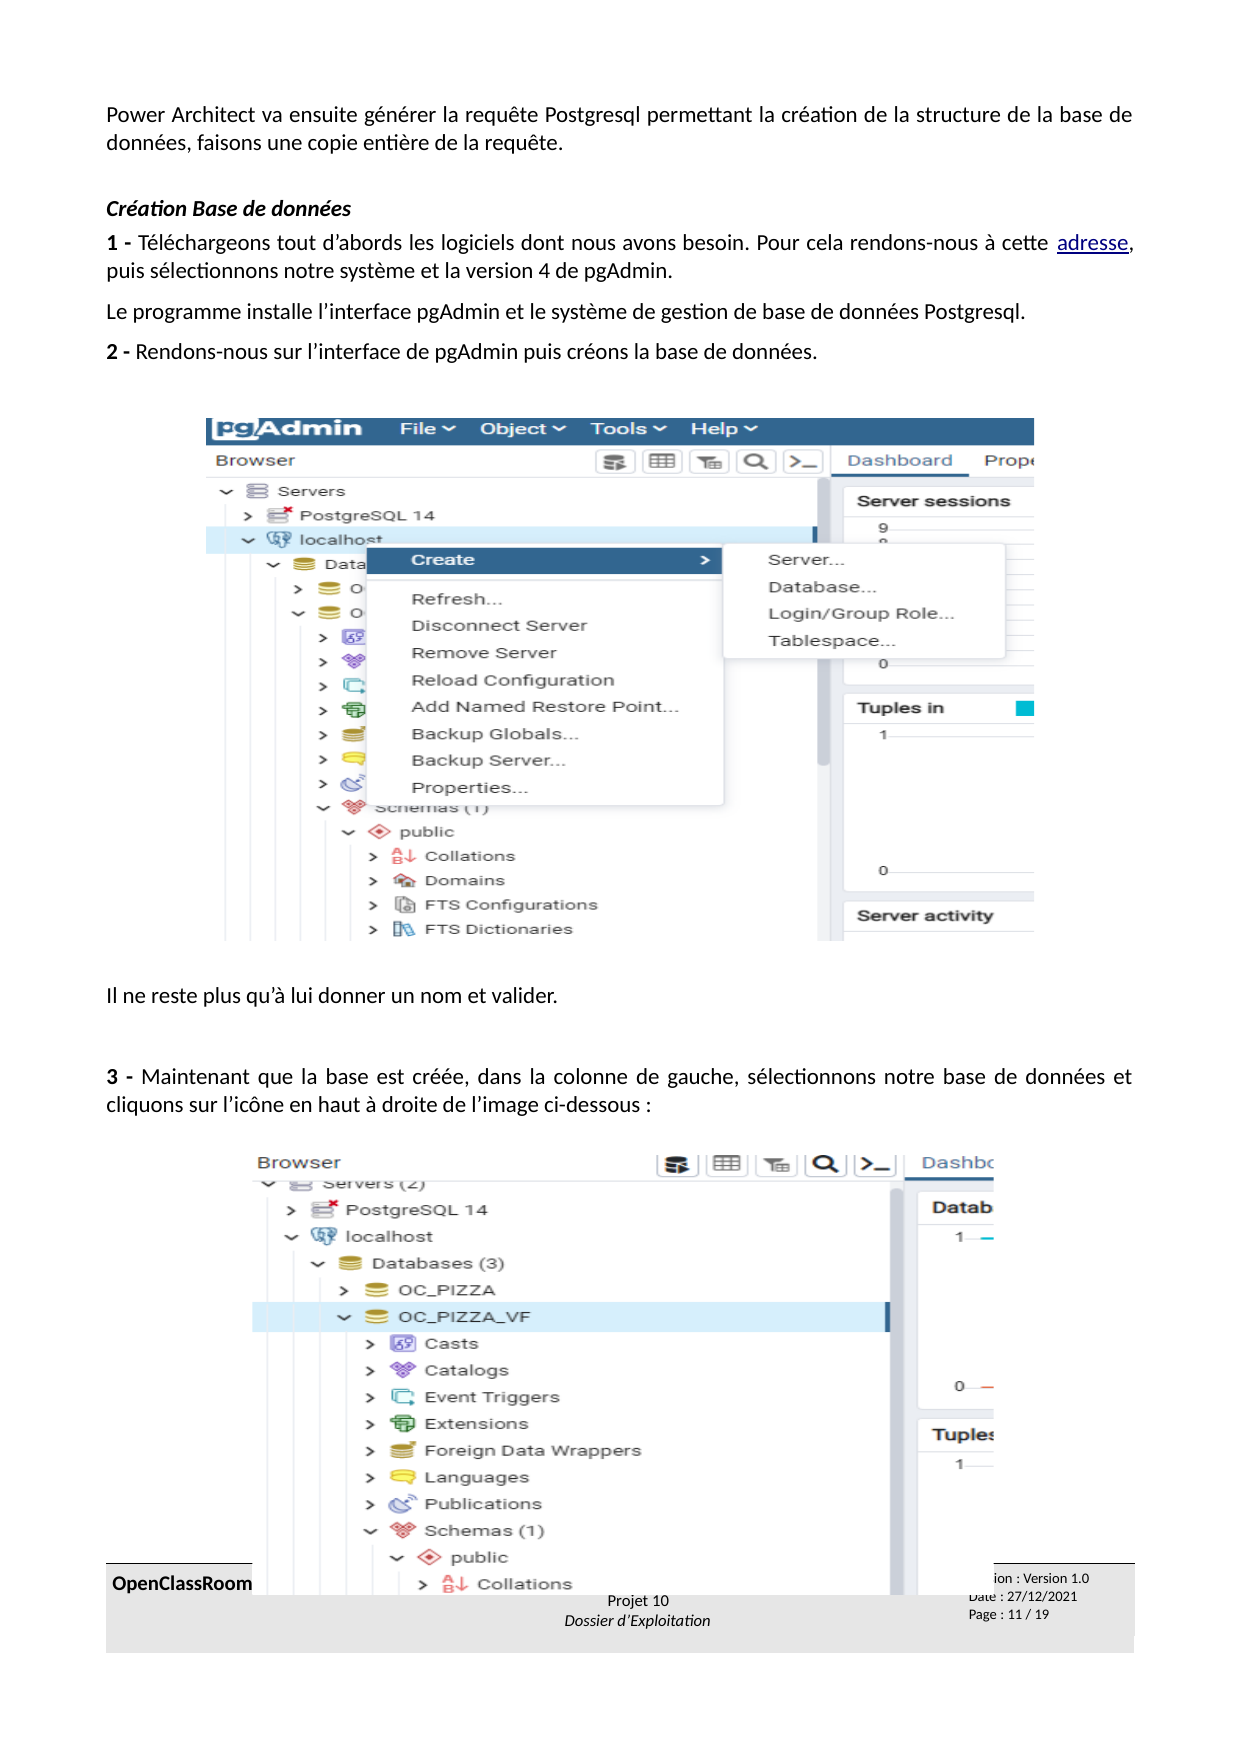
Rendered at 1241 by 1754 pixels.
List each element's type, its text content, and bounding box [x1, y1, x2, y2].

text Il ne reste plus qu’à lui donner un nom et valider. [106, 981, 1134, 1009]
text 3 - Maintenant que la base est créée, dans la colonne de gauche, sélectionnons notre base de données et cliquons sur l’icône en haut à droite de l’image ci-dessous : [106, 1062, 1134, 1118]
picture [252, 1155, 994, 1595]
subtitle Création Base de données [106, 194, 1134, 222]
text 2 - Rendons-nous sur l’interface de pgAdmin puis créons la base de données. [106, 337, 1134, 365]
text Le programme installe l’interface pgAdmin et le système de gestion de base de données Postgresql. [106, 297, 1134, 325]
text Power Architect va ensuite générer la requête Postgresql permettant la création de la structure de la base de données, faisons une copie entière de la requête. [106, 100, 1134, 156]
text 1 - Téléchargeons tout d’abords les logiciels dont nous avons besoin. Pour cela rendons-nous à cette adresse, puis sélectionnons notre système et la version 4 de pgAdmin. [106, 228, 1134, 284]
picture [206, 418, 1035, 941]
